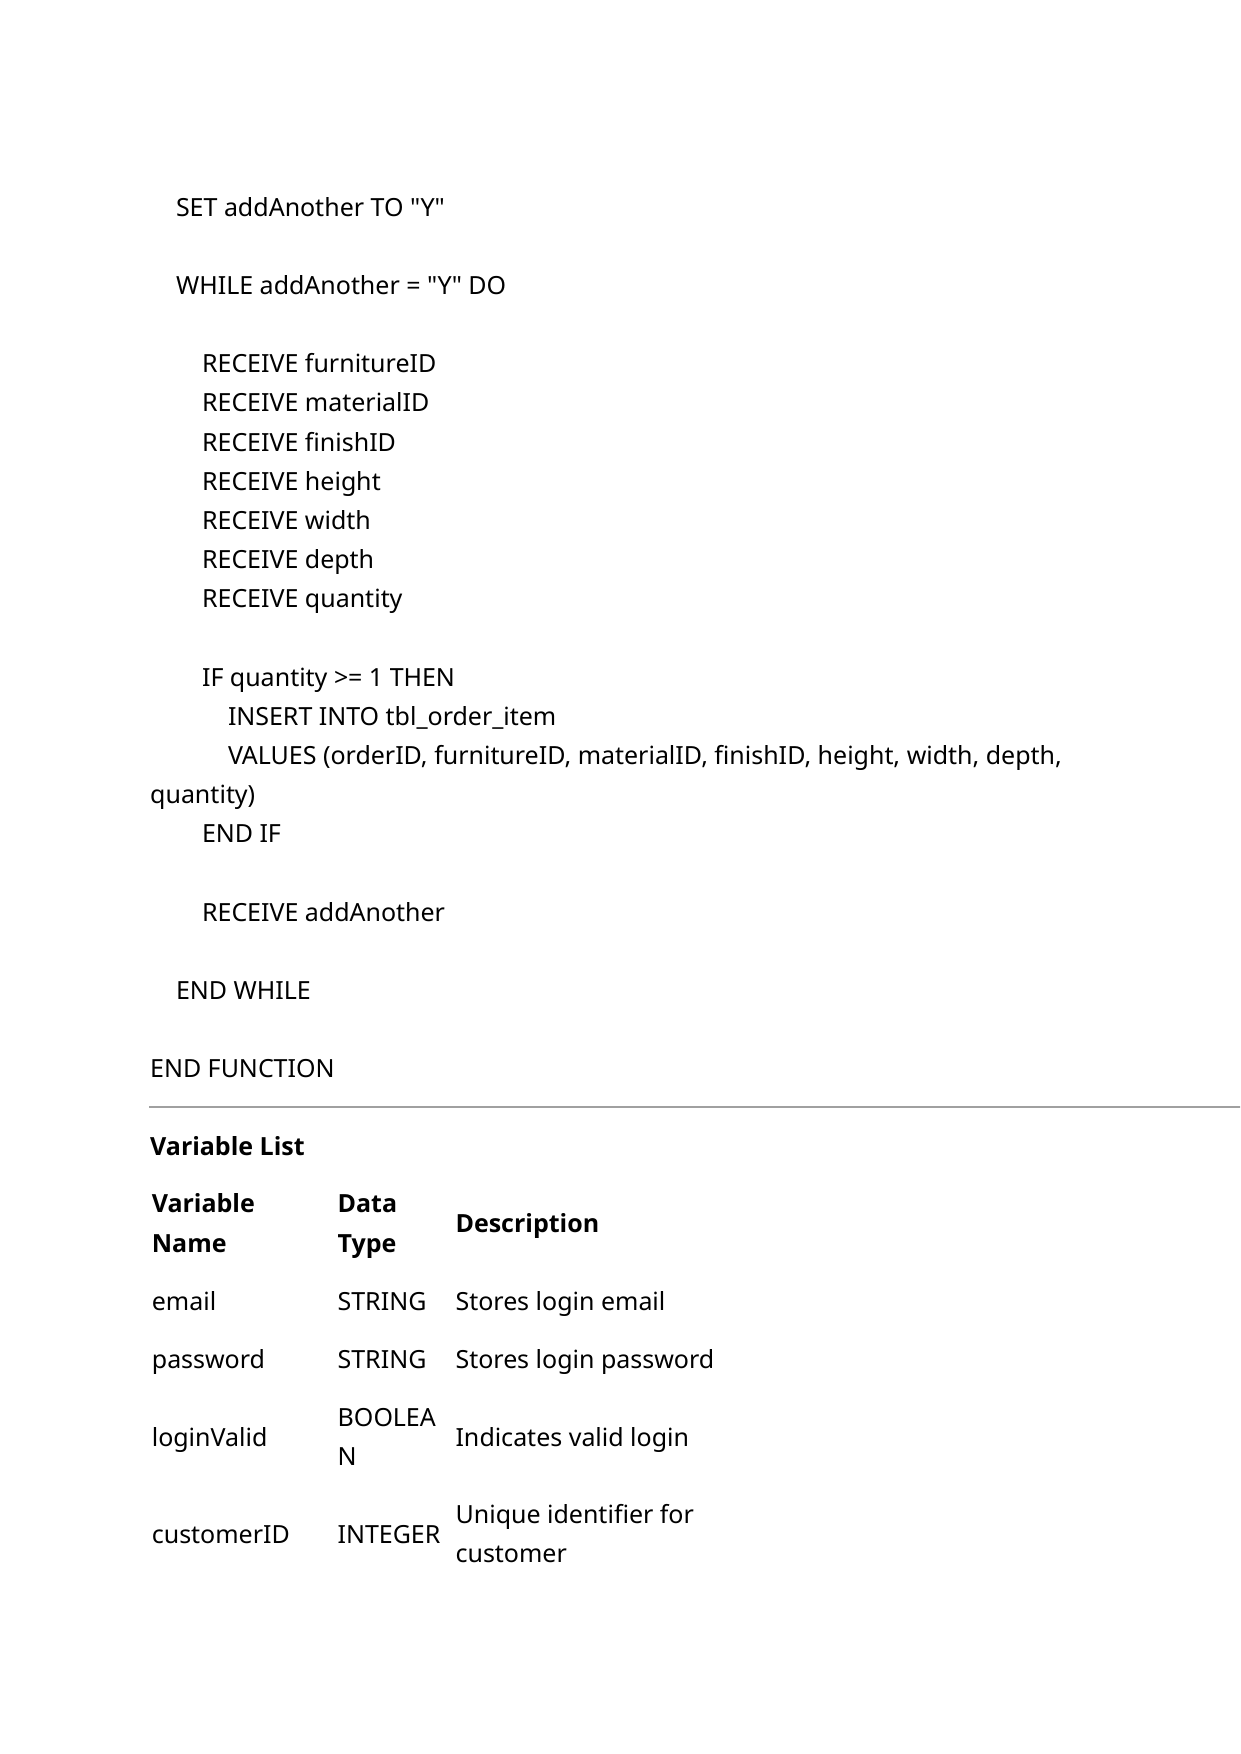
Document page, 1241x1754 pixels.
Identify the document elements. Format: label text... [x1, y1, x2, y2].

table_cell INTEGER [336, 1495, 454, 1593]
table_header Variable Name [150, 1185, 336, 1282]
table_cell customerID [150, 1495, 336, 1593]
table_cell STRING [336, 1340, 454, 1398]
table_cell STRING [336, 1282, 454, 1340]
table_cell Indicates valid login [454, 1398, 784, 1495]
table_cell Unique identifier for customer [454, 1495, 784, 1593]
table_cell Stores login password [454, 1340, 784, 1398]
table_header Description [454, 1185, 784, 1282]
table_header Data Type [336, 1185, 454, 1282]
table_cell BOOLEAN [336, 1398, 454, 1495]
text SET addAnother TO "Y" WHILE addAnother = "Y" DO RECEIVE furnitureID RECEIVE materialID RECEIVE finishID RECEIVE height RECEIVE width RECEIVE depth RECEIVE quantity IF quantity >= 1 THEN INSERT INTO tbl_order_item VALUES (orderID, furnitureID, materialID, finishID, height, width, depth, quantity) END IF RECEIVE addAnother END WHILE END FUNCTION [150, 150, 1090, 1085]
table_cell password [150, 1340, 336, 1398]
table_cell loginValid [150, 1398, 336, 1495]
text Variable List [150, 1129, 1090, 1163]
table_cell Stores login email [454, 1282, 784, 1340]
table_cell email [150, 1282, 336, 1340]
